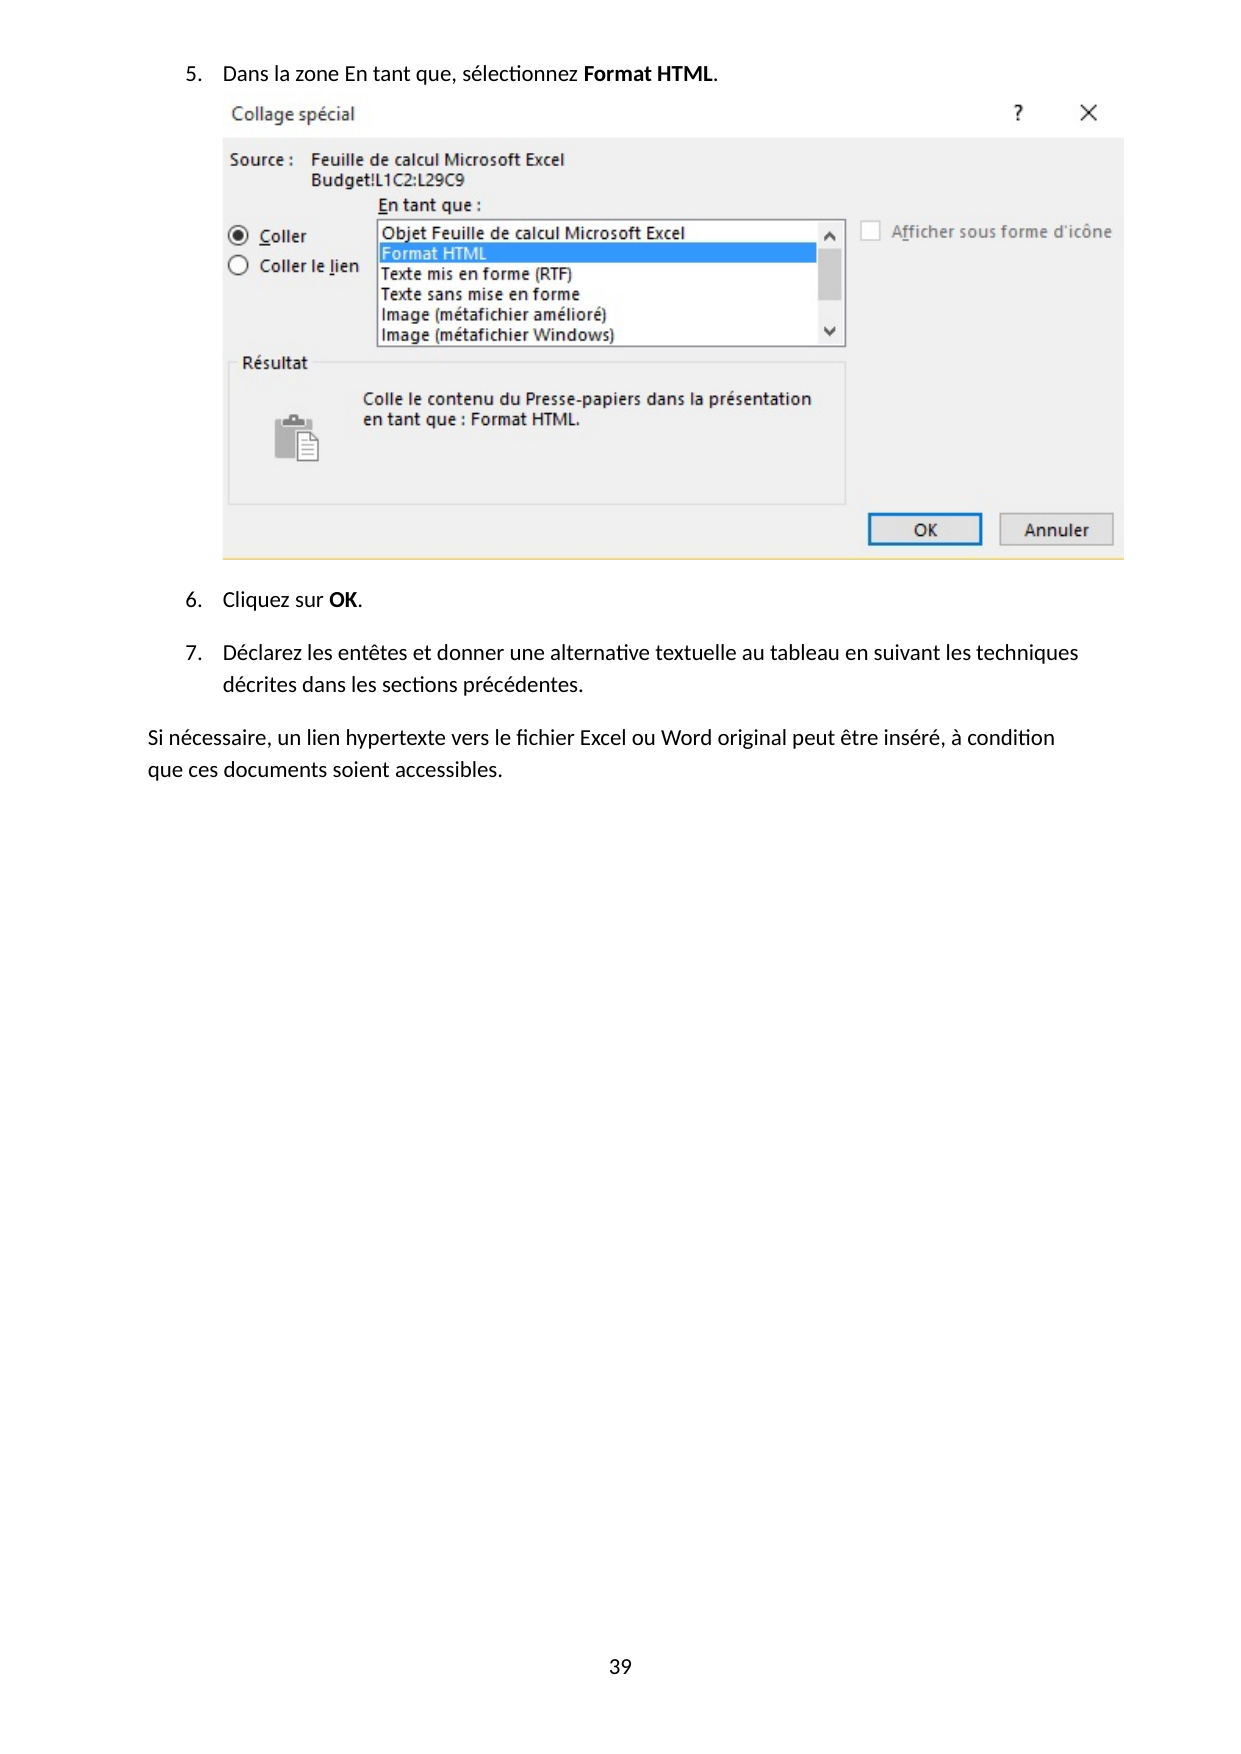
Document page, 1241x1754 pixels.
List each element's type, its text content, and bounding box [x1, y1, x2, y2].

picture [222, 91, 1124, 560]
list Dans la zone En tant que, sélectionnez Format HTML. [185, 59, 1093, 560]
list Déclarez les entêtes et donner une alternative textuelle au tableau en suivant les techniques décrites dans les sections précédentes. [185, 638, 1093, 698]
text Si nécessaire, un lien hypertexte vers le fichier Excel ou Word original peut être inséré, à condition que ces documents soient accessibles. [148, 723, 1093, 783]
list Cliquez sur OK. [185, 585, 1093, 613]
